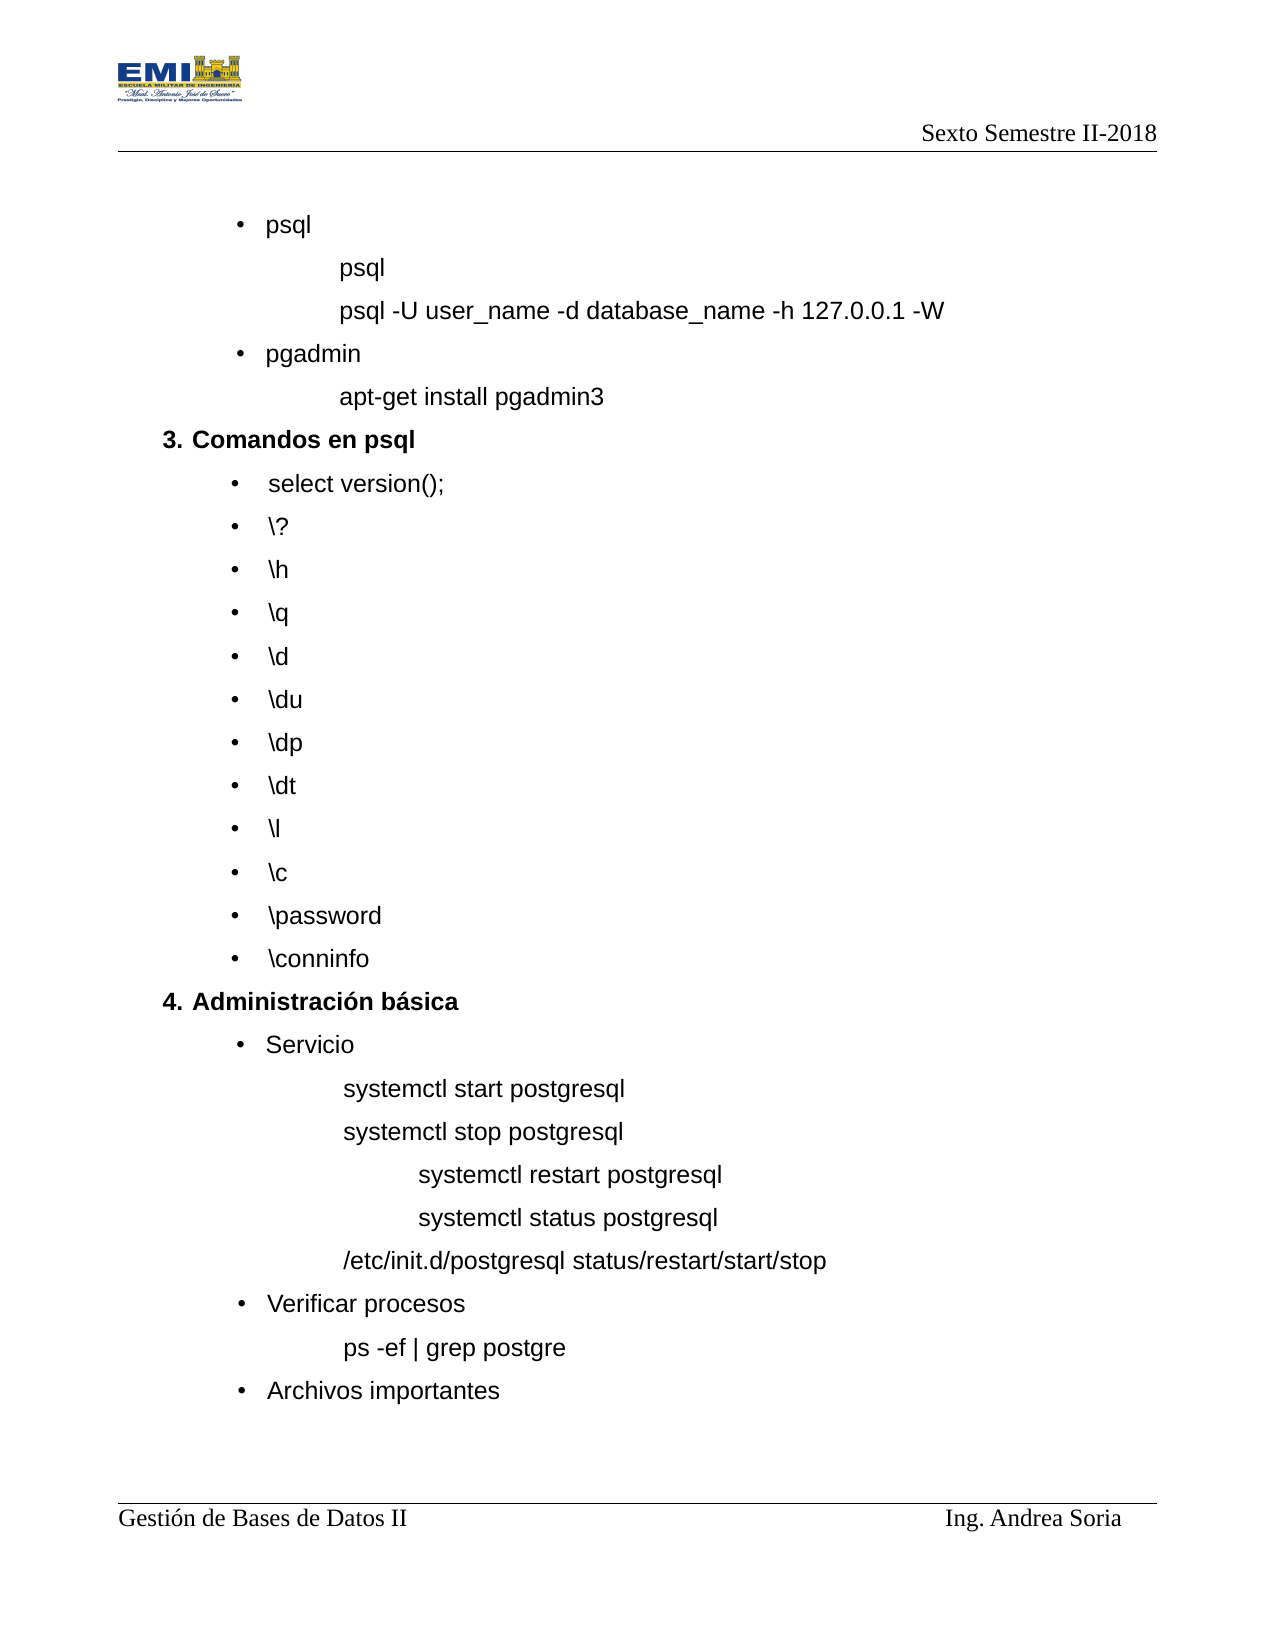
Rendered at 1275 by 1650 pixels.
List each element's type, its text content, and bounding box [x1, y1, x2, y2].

list psql [309, 253, 1157, 282]
list \h [231, 555, 1157, 584]
list \dp [231, 728, 1157, 757]
list select version(); [231, 468, 1157, 497]
text ps -ef | grep postgre [343, 1332, 1157, 1361]
list pgadmin [236, 339, 1157, 368]
list Verificar procesos [237, 1289, 1157, 1318]
list Archivos importantes [237, 1376, 1157, 1404]
list \l [231, 814, 1157, 843]
list \q [231, 598, 1157, 627]
text systemctl stop postgresql [268, 1117, 1157, 1146]
list \c [231, 858, 1157, 886]
picture [109, 44, 250, 120]
list \du [231, 685, 1157, 713]
list Administración básica [162, 987, 1157, 1016]
list psql -U user_name -d database_name -h 127.0.0.1 -W [309, 296, 1157, 325]
list \? [231, 512, 1157, 541]
text systemctl status postgresql [343, 1203, 1157, 1232]
text systemctl start postgresql [268, 1074, 1157, 1102]
list \d [231, 641, 1157, 670]
list Comandos en psql [162, 425, 1157, 454]
list \conninfo [231, 944, 1157, 973]
text /etc/init.d/postgresql status/restart/start/stop [343, 1246, 1157, 1275]
list Servicio [236, 1030, 1157, 1059]
list psql [236, 209, 1157, 238]
text systemctl restart postgresql [343, 1160, 1157, 1189]
list apt-get install pgadmin3 [309, 382, 1157, 411]
list \dt [231, 771, 1157, 800]
list \password [231, 901, 1157, 930]
